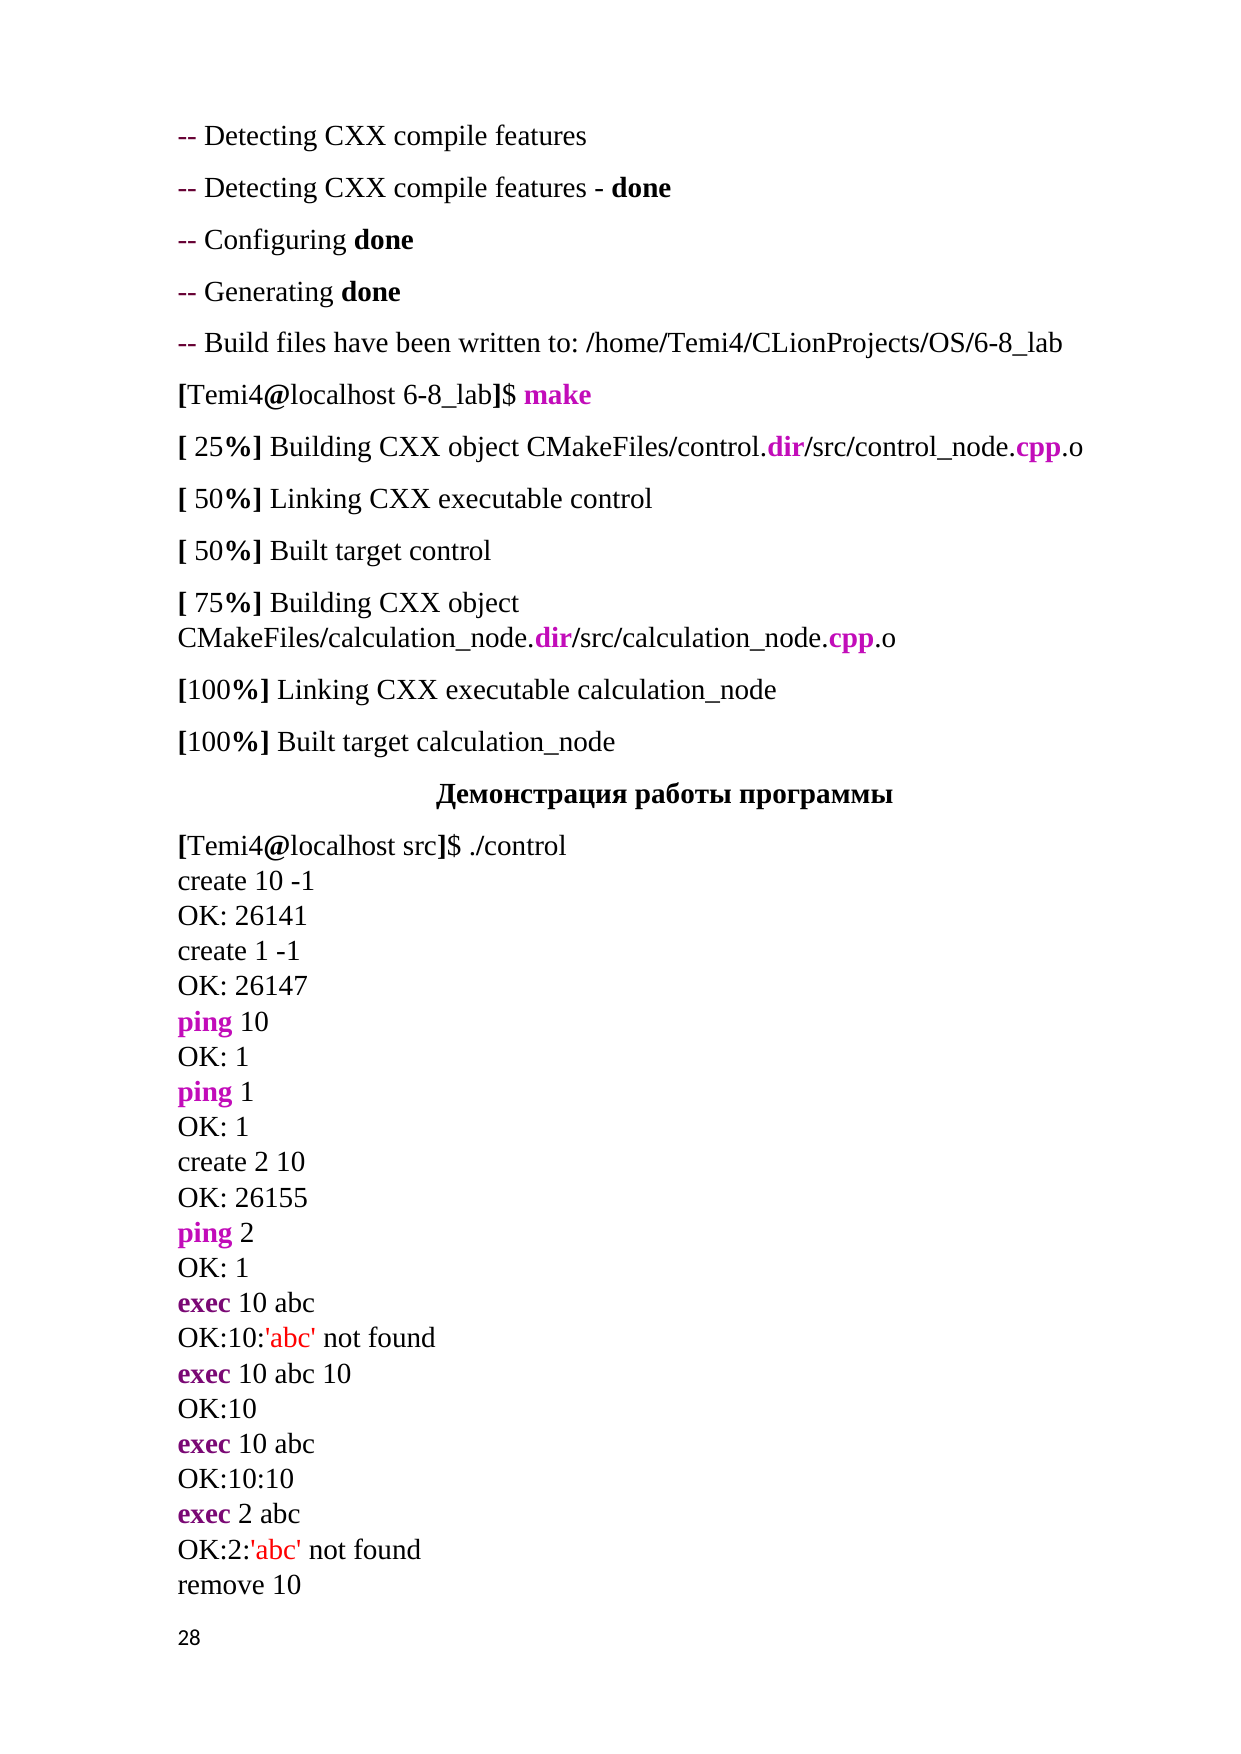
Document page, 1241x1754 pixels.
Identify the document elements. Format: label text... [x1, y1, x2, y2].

text OK: 26141 [177, 898, 1152, 932]
text -- Configuring done [177, 222, 1152, 255]
text [Temi4@localhost src]$ ./control [177, 828, 1152, 861]
text [ 75%] Building CXX object CMakeFiles/calculation_node.dir/src/calculation_node.cpp.o [177, 585, 1152, 654]
text create 10 -1 [177, 863, 1152, 896]
text [100%] Built target calculation_node [177, 724, 1152, 757]
text [100%] Linking CXX executable calculation_node [177, 672, 1152, 706]
text ping 10 [177, 1004, 1152, 1037]
text exec 2 abc [177, 1497, 1152, 1530]
text OK:10:10 [177, 1461, 1152, 1495]
text -- Generating done [177, 274, 1152, 307]
text exec 10 abc [177, 1426, 1152, 1460]
text OK: 26155 [177, 1180, 1152, 1213]
text create 2 10 [177, 1144, 1152, 1178]
text OK: 1 [177, 1109, 1152, 1143]
text OK:10 [177, 1391, 1152, 1424]
text create 1 -1 [177, 933, 1152, 967]
text Демонстрация работы программы [177, 776, 1152, 809]
text OK: 1 [177, 1039, 1152, 1072]
text OK:2:'abc' not found [177, 1532, 1152, 1565]
text ping 1 [177, 1074, 1152, 1108]
text OK:10:'abc' not found [177, 1321, 1152, 1354]
text -- Detecting CXX compile features [177, 118, 1152, 152]
text -- Build files have been written to: /home/Temi4/CLionProjects/OS/6-8_lab [177, 326, 1152, 359]
text OK: 26147 [177, 968, 1152, 1002]
text [Temi4@localhost 6-8_lab]$ make [177, 377, 1152, 411]
text remove 10 [177, 1567, 1152, 1601]
text [ 50%] Linking CXX executable control [177, 481, 1152, 515]
text ping 2 [177, 1215, 1152, 1248]
text [ 25%] Building CXX object CMakeFiles/control.dir/src/control_node.cpp.o [177, 429, 1152, 463]
text [ 50%] Built target control [177, 533, 1152, 567]
text exec 10 abc 10 [177, 1356, 1152, 1389]
text OK: 1 [177, 1250, 1152, 1284]
text exec 10 abc [177, 1285, 1152, 1319]
text -- Detecting CXX compile features - done [177, 170, 1152, 203]
